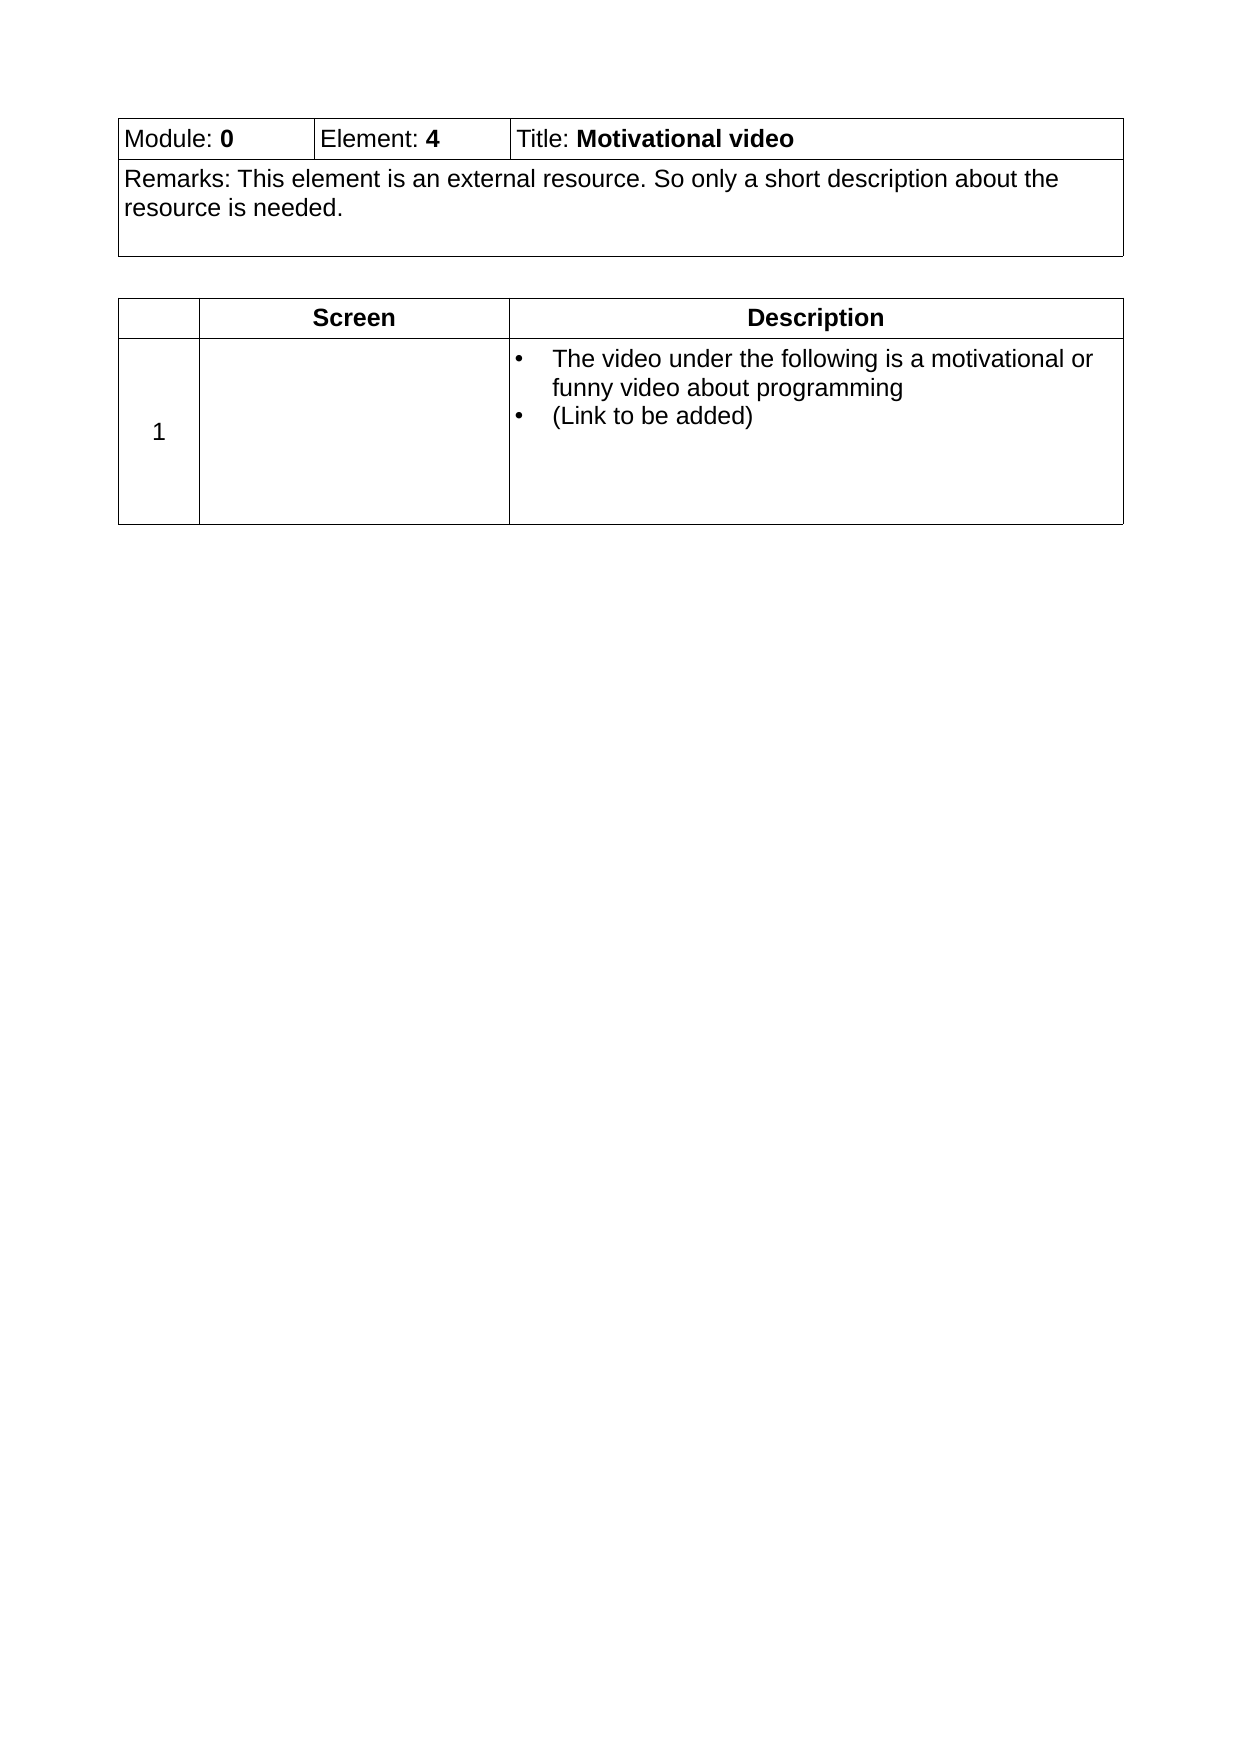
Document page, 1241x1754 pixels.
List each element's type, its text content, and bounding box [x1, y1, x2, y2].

table_header Screen [200, 299, 509, 338]
table_cell Remarks: This element is an external resource. So only a short description about the resource is needed. [119, 160, 1123, 256]
table_cell The video under the following is a motivational or funny video about programming (Link to be added) [510, 339, 1123, 524]
table_header Element: 4 [315, 119, 510, 158]
table_cell 1 [119, 339, 199, 524]
table_header [119, 299, 199, 338]
table_header Description [510, 299, 1123, 338]
table_header Module: 0 [119, 119, 314, 158]
table_cell [200, 339, 509, 524]
table_header Title: Motivational video [511, 119, 1123, 158]
